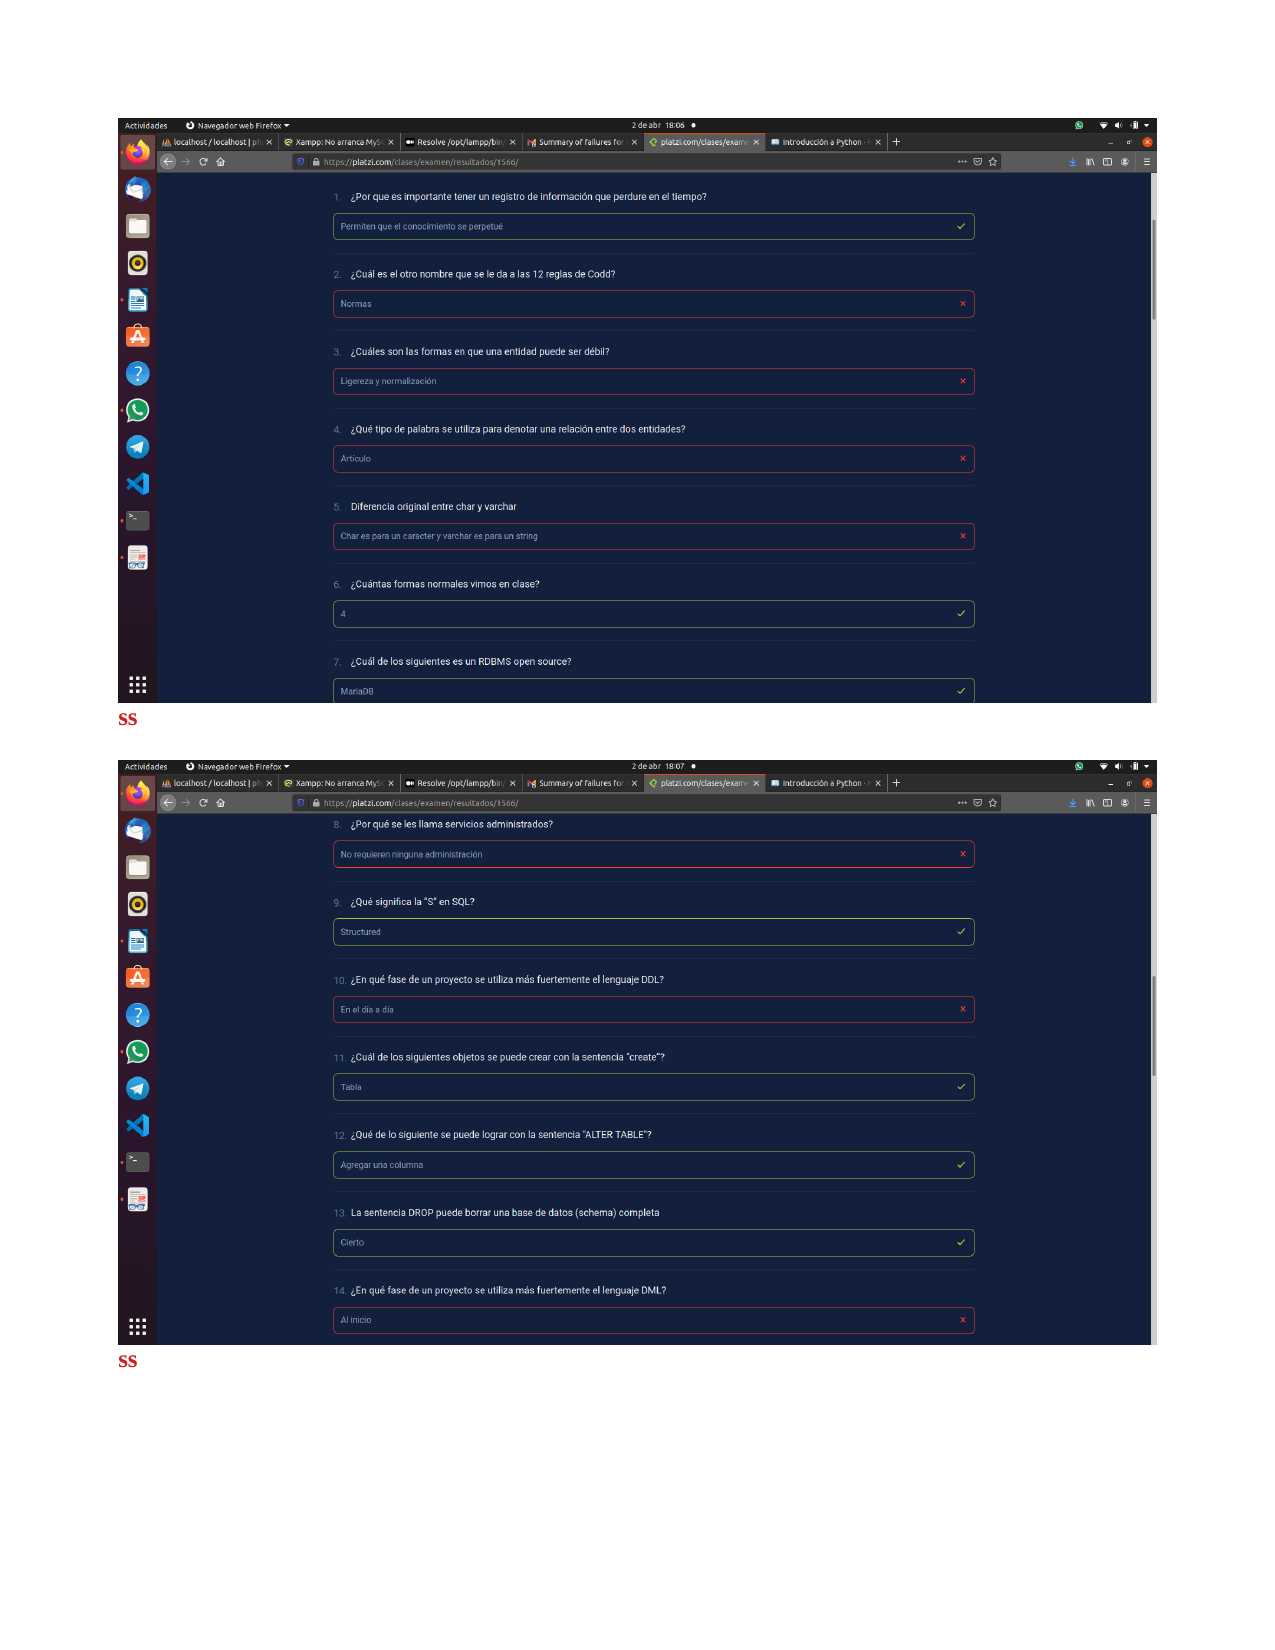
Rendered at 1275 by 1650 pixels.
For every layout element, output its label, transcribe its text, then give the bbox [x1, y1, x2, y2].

text ss [118, 1345, 1157, 1373]
text ss [118, 703, 1157, 731]
picture [118, 760, 1157, 1345]
picture [118, 118, 1157, 703]
